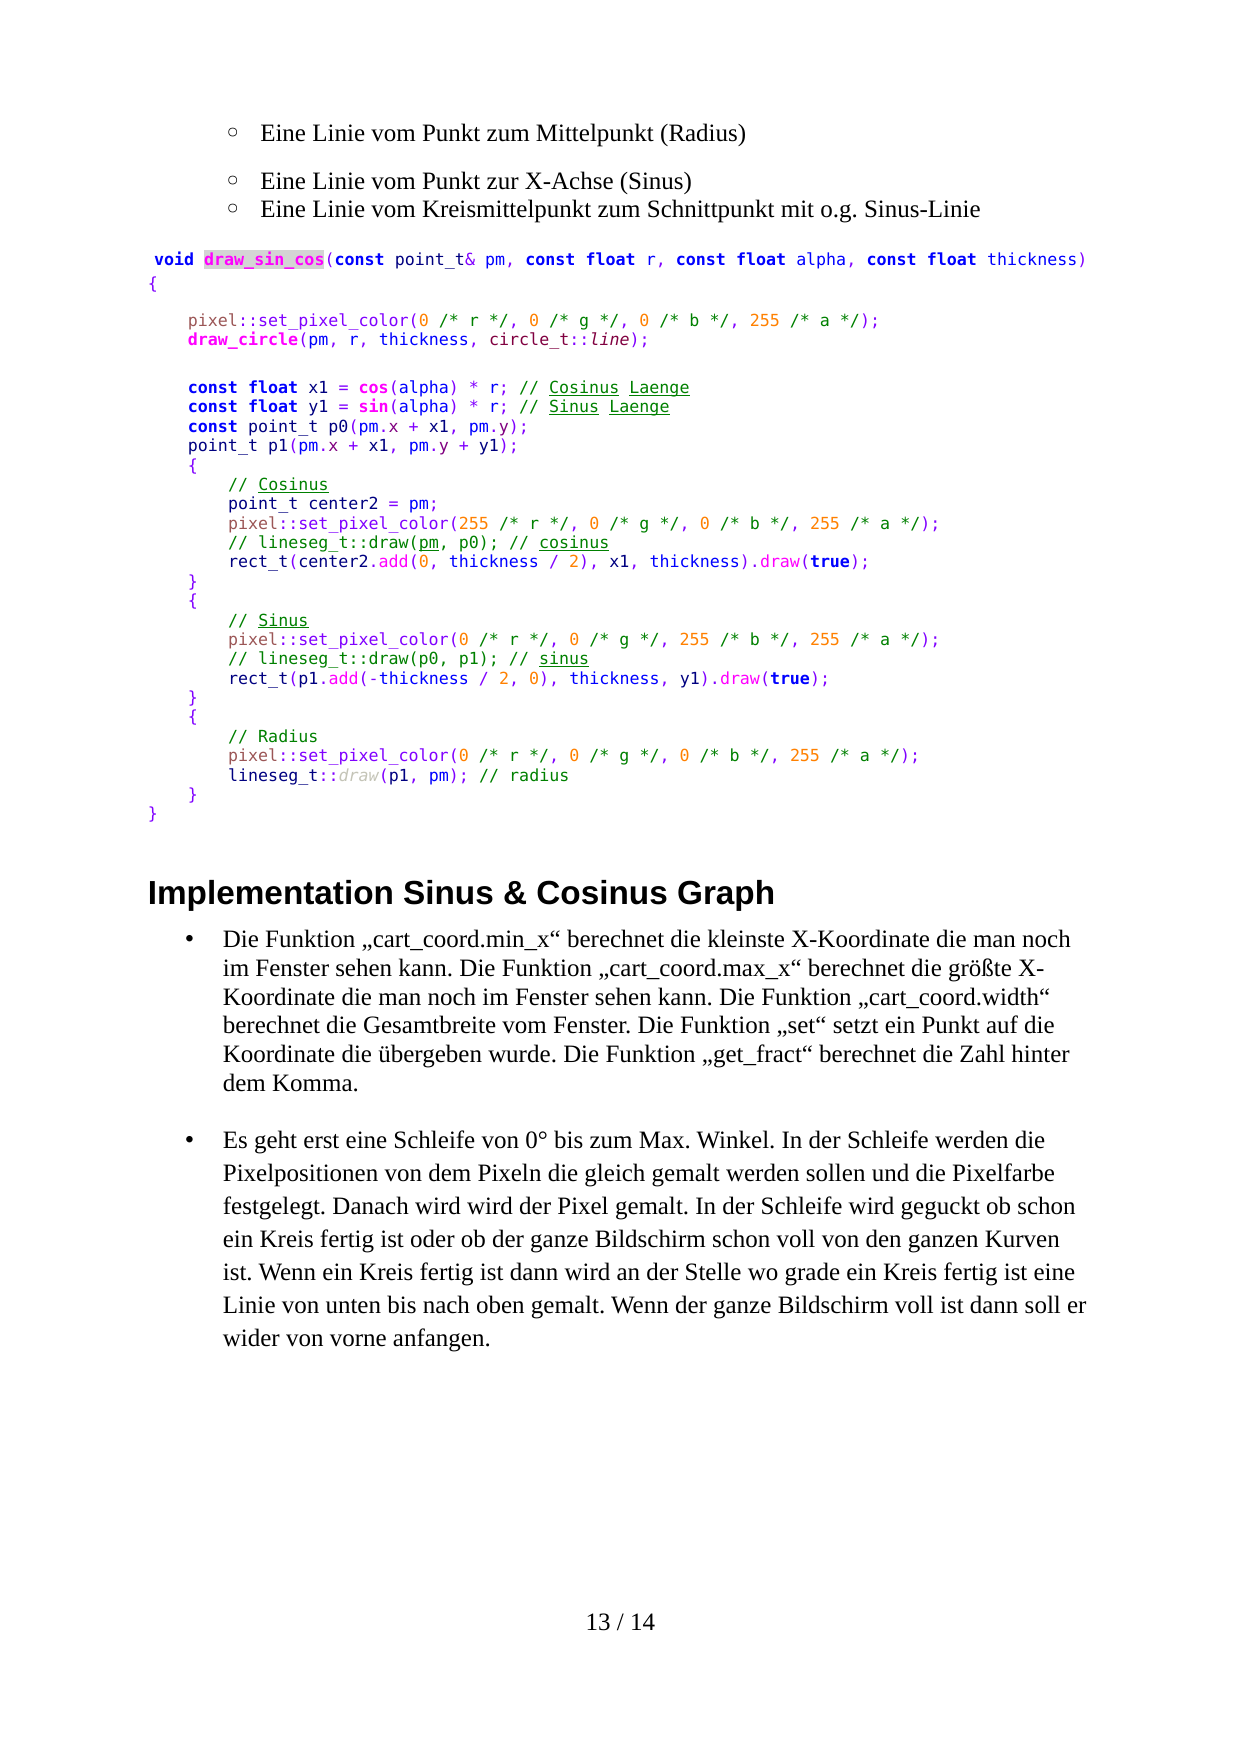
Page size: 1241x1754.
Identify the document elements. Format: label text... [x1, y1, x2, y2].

text const point_t p0(pm.x + x1, pm.y); [148, 417, 1093, 436]
text rect_t(center2.add(0, thickness / 2), x1, thickness).draw(true); [148, 552, 1093, 572]
text // Radius [148, 727, 1093, 746]
text // lineseg_t::draw(p0, p1); // sinus [148, 649, 1093, 668]
text const float x1 = cos(alpha) * r; // Cosinus Laenge [148, 378, 1093, 397]
list Eine Linie vom Punkt zum Mittelpunkt (Radius) [223, 118, 1093, 147]
text rect_t(p1.add(-thickness / 2, 0), thickness, y1).draw(true); [148, 668, 1093, 688]
text { [148, 707, 1093, 727]
text // lineseg_t::draw(pm, p0); // cosinus [148, 533, 1093, 552]
text } [148, 785, 1093, 804]
text pixel::set_pixel_color(0 /* r */, 0 /* g */, 255 /* b */, 255 /* a */); [148, 630, 1093, 649]
text pixel::set_pixel_color(255 /* r */, 0 /* g */, 0 /* b */, 255 /* a */); [148, 513, 1093, 533]
text draw_circle(pm, r, thickness, circle_t::line); [148, 330, 1093, 349]
text void draw_sin_cos(const point_t& pm, const float r, const float alpha, const float thickness){ [148, 242, 1093, 293]
text lineseg_t::draw(p1, pm); // radius [148, 765, 1093, 785]
text point_t p1(pm.x + x1, pm.y + y1); [148, 436, 1093, 455]
list Es geht erst eine Schleife von 0° bis zum Max. Winkel. In der Schleife werden die Pixelpositionen von dem Pixeln die gleich gemalt werden sollen und die Pixelfarbe festgelegt. Danach wird wird der Pixel gemalt. In der Schleife wird geguckt ob schon ein Kreis fertig ist oder ob der ganze Bildschirm schon voll von den ganzen Kurven ist. Wenn ein Kreis fertig ist dann wird an der Stelle wo grade ein Kreis fertig ist eine Linie von unten bis nach oben gemalt. Wenn der ganze Bildschirm voll ist dann soll er wider von vorne anfangen. [185, 1125, 1093, 1352]
text { [148, 455, 1093, 475]
text pixel::set_pixel_color(0 /* r */, 0 /* g */, 0 /* b */, 255 /* a */); [148, 310, 1093, 330]
text } [148, 572, 1093, 591]
text const float y1 = sin(alpha) * r; // Sinus Laenge [148, 397, 1093, 417]
text // Sinus [148, 610, 1093, 630]
list Eine Linie vom Kreismittelpunkt zum Schnittpunkt mit o.g. Sinus-Linie [223, 194, 1093, 223]
list Die Funktion „cart_coord.min_x“ berechnet die kleinste X-Koordinate die man noch im Fenster sehen kann. Die Funktion „cart_coord.max_x“ berechnet die größte X-Koordinate die man noch im Fenster sehen kann. Die Funktion „cart_coord.width“ berechnet die Gesamtbreite vom Fenster. Die Funktion „set“ setzt ein Punkt auf die Koordinate die übergeben wurde. Die Funktion „get_fract“ berechnet die Zahl hinter dem Komma. [185, 924, 1093, 1097]
text } [148, 804, 1093, 823]
list Eine Linie vom Punkt zur X-Achse (Sinus) [223, 166, 1093, 194]
text pixel::set_pixel_color(0 /* r */, 0 /* g */, 0 /* b */, 255 /* a */); [148, 746, 1093, 765]
text { [148, 591, 1093, 610]
text } [148, 688, 1093, 707]
text // Cosinus [148, 475, 1093, 494]
subtitle Implementation Sinus & Cosinus Graph [148, 873, 1093, 912]
text point_t center2 = pm; [148, 494, 1093, 513]
